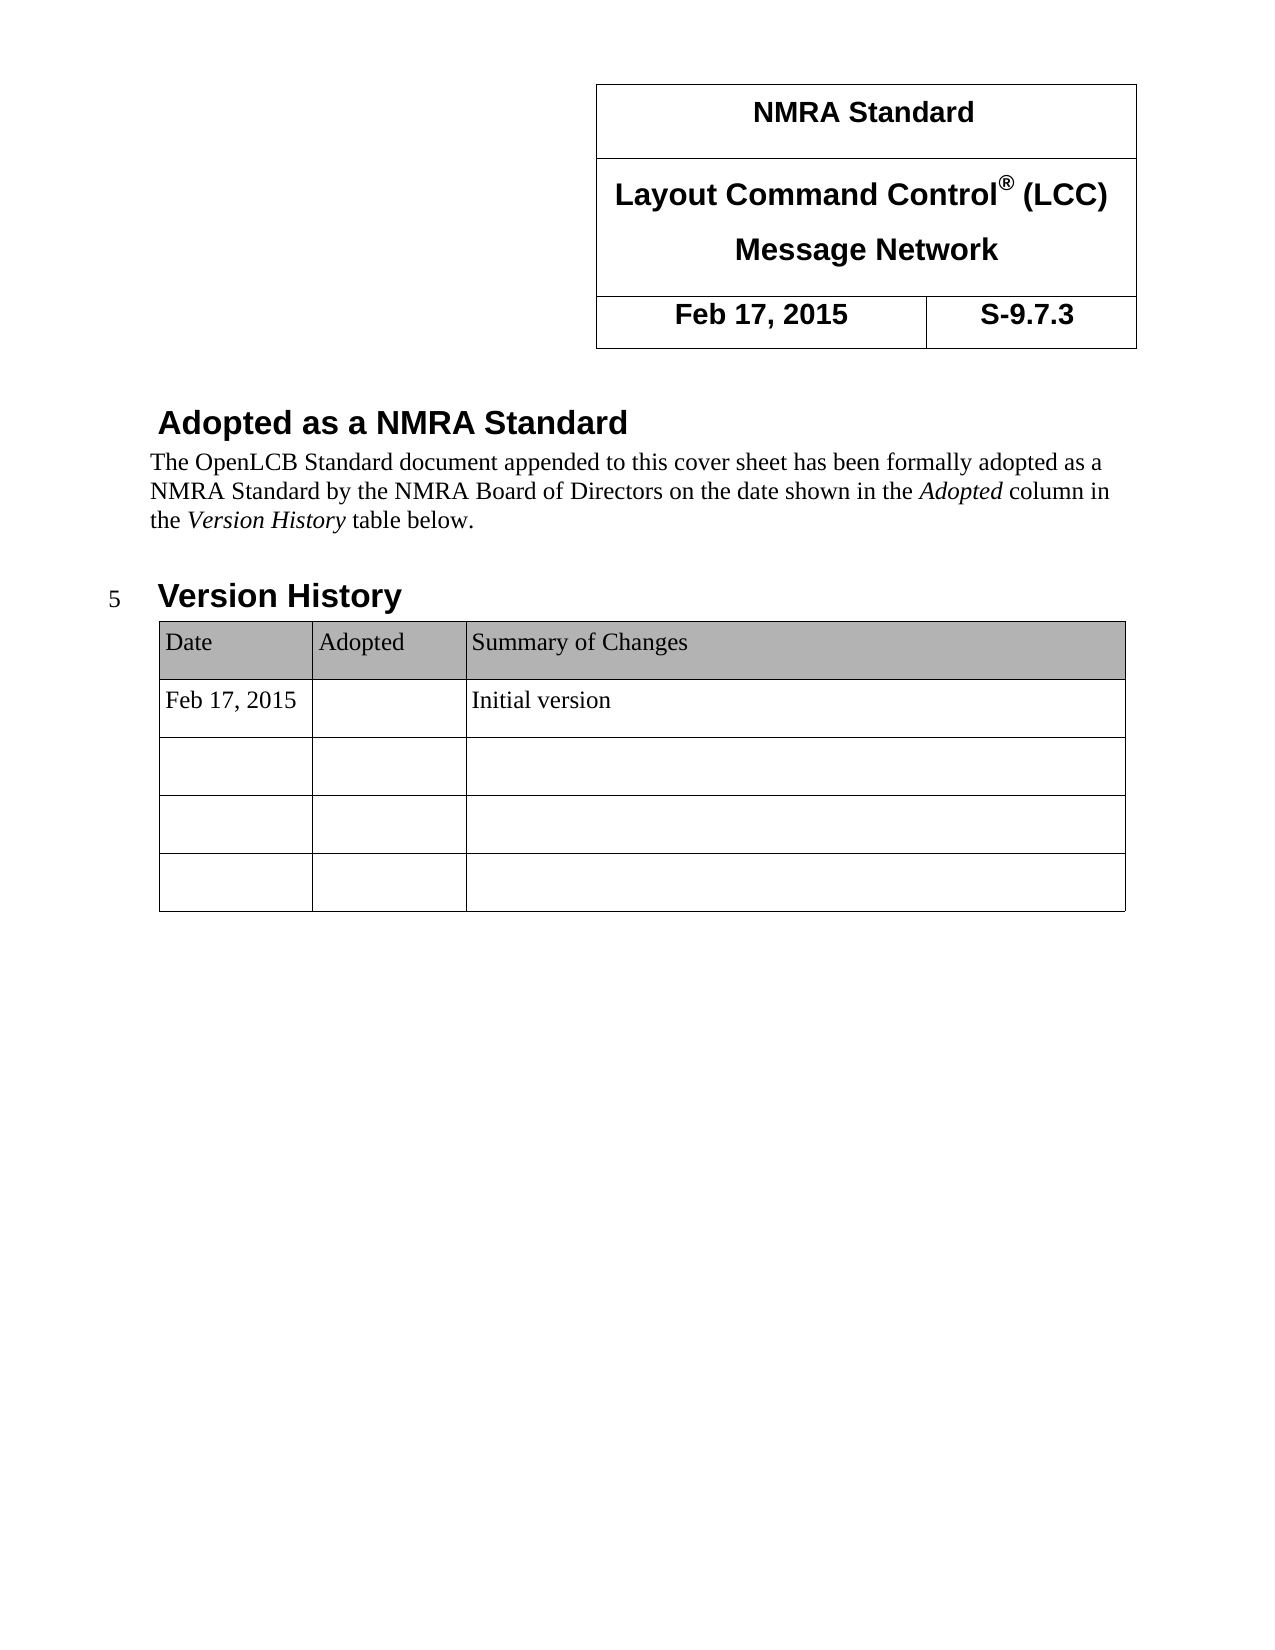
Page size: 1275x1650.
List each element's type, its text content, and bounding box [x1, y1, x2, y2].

table_header Adopted [313, 622, 466, 679]
subtitle Version History [112, 576, 1125, 615]
table_cell [467, 796, 1125, 853]
table_cell Feb 17, 2015 [160, 680, 312, 737]
table_header Date [160, 622, 312, 679]
table_cell [160, 738, 312, 795]
subtitle Adopted as a NMRA Standard [112, 403, 1125, 441]
table_cell [467, 854, 1125, 911]
table_cell [313, 796, 466, 853]
table_cell [467, 738, 1125, 795]
table_cell [313, 854, 466, 911]
table_cell [313, 680, 466, 737]
table_cell [160, 796, 312, 853]
table_cell Initial version [467, 680, 1125, 737]
table_cell [313, 738, 466, 795]
table_cell [160, 854, 312, 911]
text The OpenLCB Standard document appended to this cover sheet has been formally adopted as a NMRA Standard by the NMRA Board of Directors on the date shown in the Adopted column in the Version History table below. [150, 447, 1125, 534]
table_header Summary of Changes [467, 622, 1125, 679]
